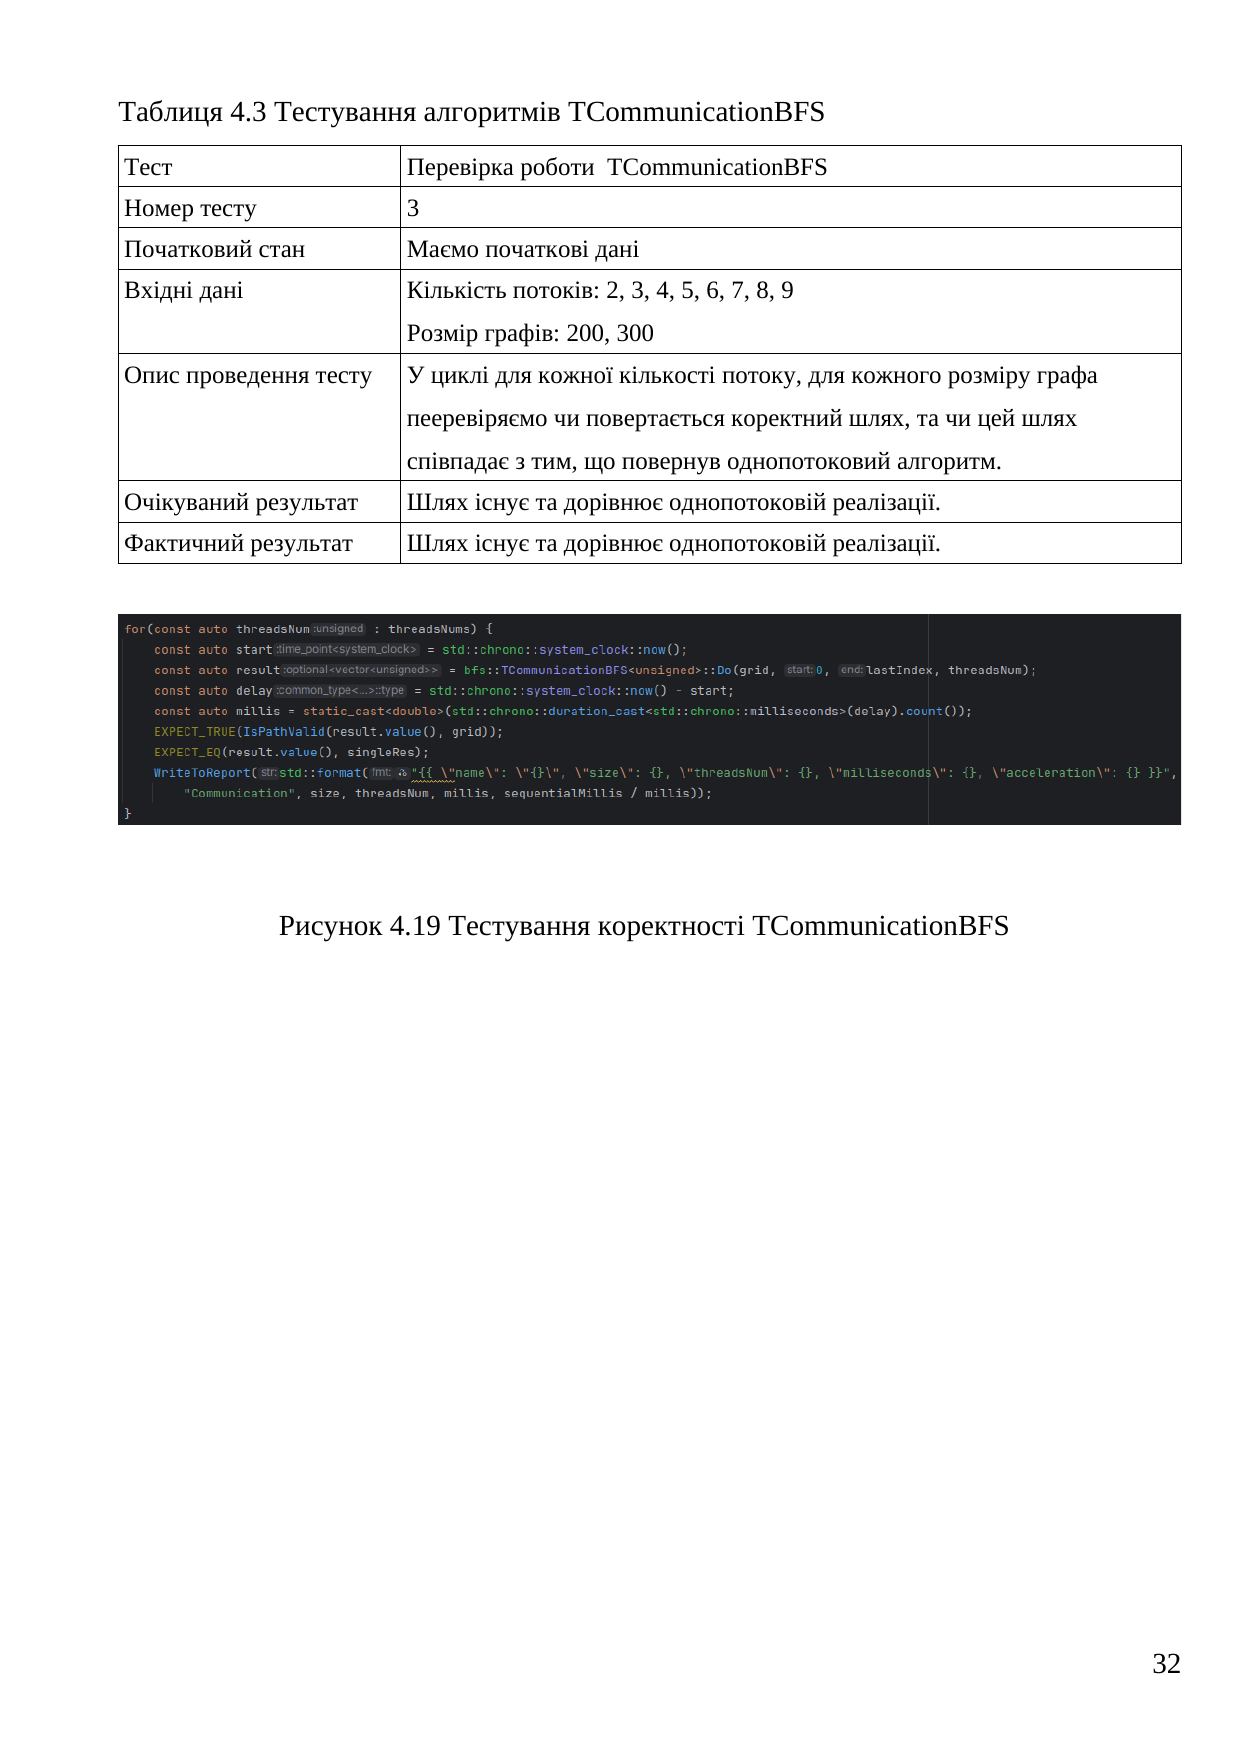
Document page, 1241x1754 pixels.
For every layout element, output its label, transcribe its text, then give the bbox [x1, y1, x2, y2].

picture [118, 614, 1182, 825]
table_cell Вхідні дані [119, 270, 400, 353]
table_cell Початковий стан [119, 228, 400, 268]
list Тестування алгоритмів TCommunicationBFS [118, 94, 1181, 128]
table_cell Номер тесту [119, 187, 400, 227]
table_cell Шлях існує та дорівнює однопотоковій реалізації. [401, 481, 1181, 522]
table_cell Опис проведення тесту [119, 354, 400, 480]
table_cell Маємо початкові дані [401, 228, 1181, 268]
table_cell Кількість потоків: 2, 3, 4, 5, 6, 7, 8, 9 Розмір графів: 200, 300 [401, 270, 1181, 353]
table_cell Фактичний результат [119, 523, 400, 563]
table_cell Шлях існує та дорівнює однопотоковій реалізації. [401, 523, 1181, 563]
list Тестування коректності TCommunicationBFS [118, 908, 1181, 942]
table_header Тест [119, 146, 400, 186]
table_cell Очікуваний результат [119, 481, 400, 522]
table_header Перевірка роботи TCommunicationBFS [401, 146, 1181, 186]
table_cell 3 [401, 187, 1181, 227]
table_cell У циклі для кожної кількості потоку, для кожного розміру графа пееревіряємо чи повертається коректний шлях, та чи цей шлях співпадає з тим, що повернув однопотоковий алгоритм. [401, 354, 1181, 480]
